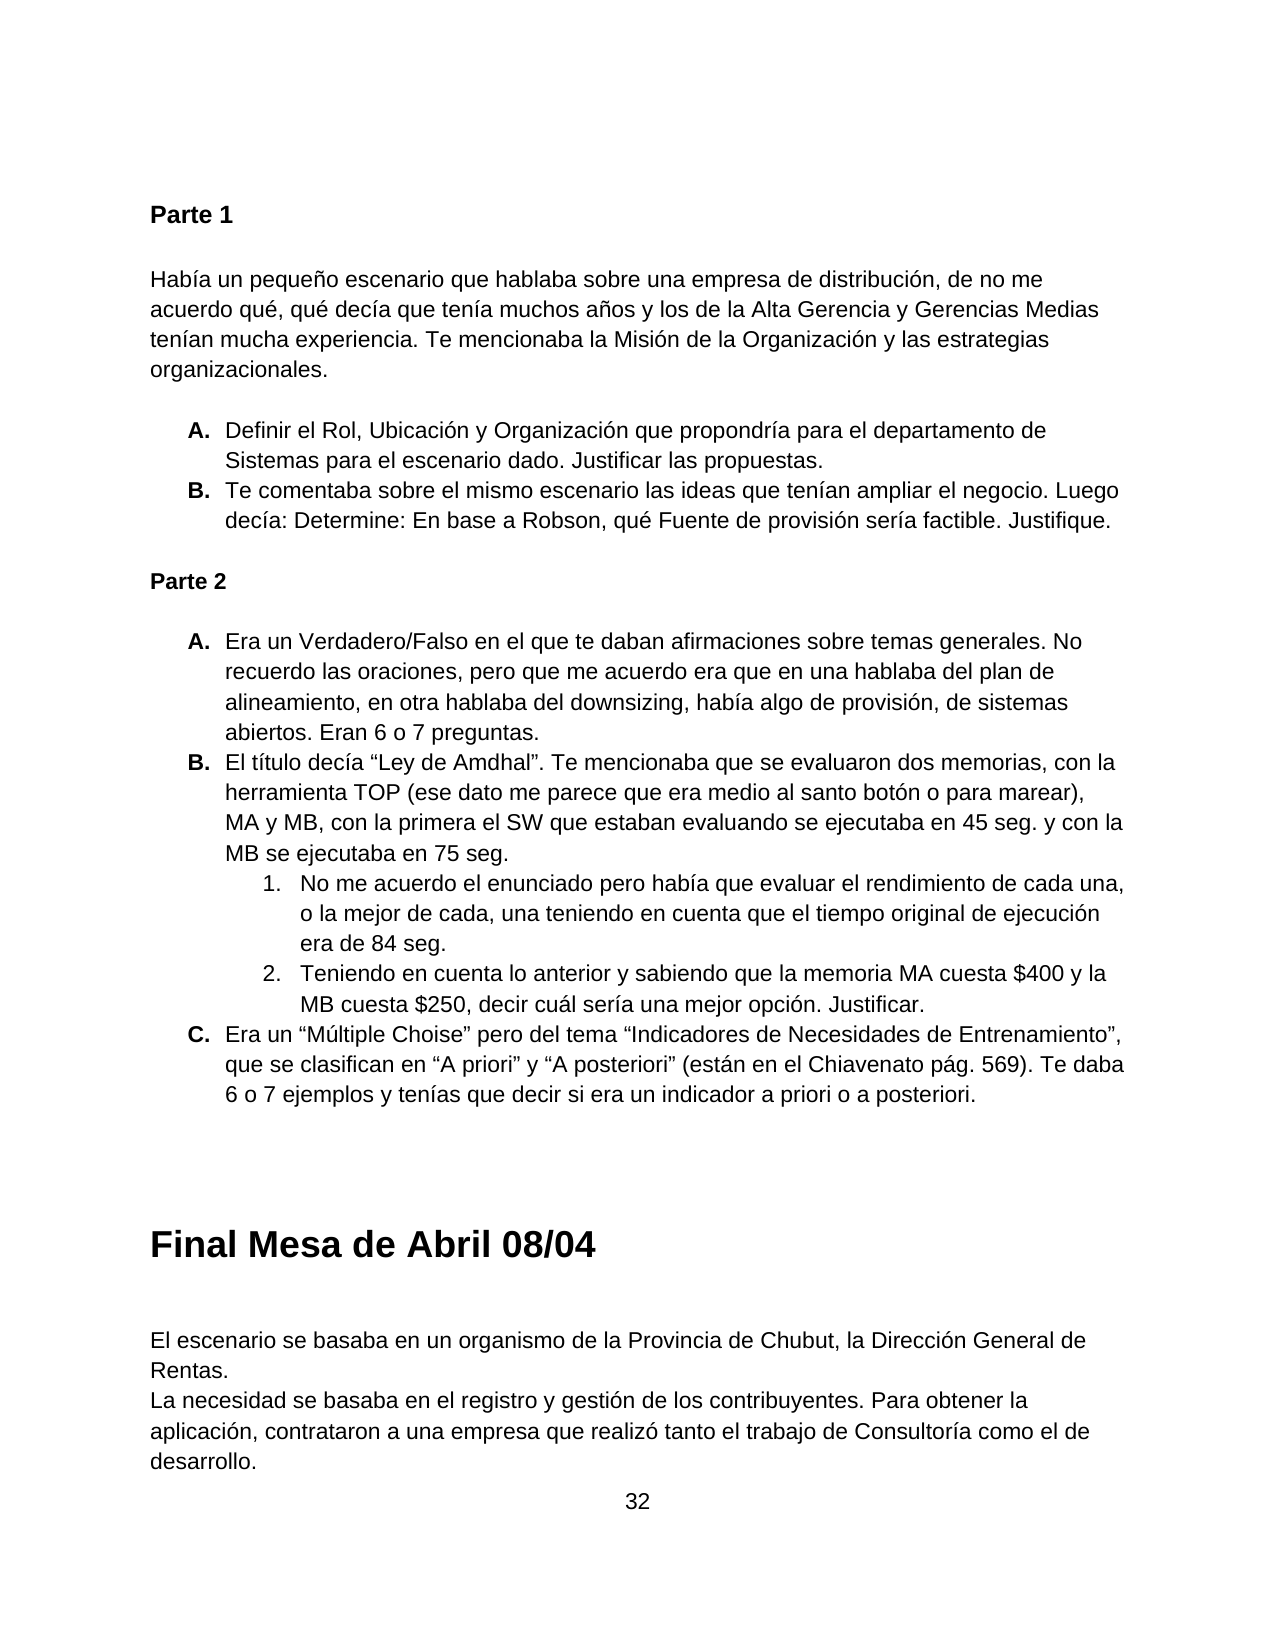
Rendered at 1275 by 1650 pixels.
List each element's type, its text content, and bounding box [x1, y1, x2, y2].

list Teniendo en cuenta lo anterior y sabiendo que la memoria MA cuesta $400 y la MB cuesta $250, decir cuál sería una mejor opción. Justificar. [262, 960, 1125, 1017]
text Parte 1 [150, 199, 1125, 228]
list Definir el Rol, Ubicación y Organización que propondría para el departamento de Sistemas para el escenario dado. Justificar las propuestas. [187, 417, 1125, 473]
text Parte 2 [150, 568, 1125, 594]
text La necesidad se basaba en el registro y gestión de los contribuyentes. Para obtener la aplicación, contrataron a una empresa que realizó tanto el trabajo de Consultoría como el de desarrollo. [150, 1387, 1125, 1474]
list Te comentaba sobre el mismo escenario las ideas que tenían ampliar el negocio. Luego decía: Determine: En base a Robson, qué Fuente de provisión sería factible. Justifique. [187, 477, 1125, 534]
list No me acuerdo el enunciado pero había que evaluar el rendimiento de cada una, o la mejor de cada, una teniendo en cuenta que el tiempo original de ejecución era de 84 seg. [262, 870, 1125, 957]
list El título decía “Ley de Amdhal”. Te mencionaba que se evaluaron dos memorias, con la herramienta TOP (ese dato me parece que era medio al santo botón o para marear), MA y MB, con la primera el SW que estaban evaluando se ejecutaba en 45 seg. y con la MB se ejecutaba en 75 seg. [187, 749, 1125, 866]
text Había un pequeño escenario que hablaba sobre una empresa de distribución, de no me acuerdo qué, qué decía que tenía muchos años y los de la Alta Gerencia y Gerencias Medias tenían mucha experiencia. Te mencionaba la Misión de la Organización y las estrategias organizacionales. [150, 266, 1125, 383]
text El escenario se basaba en un organismo de la Provincia de Chubut, la Dirección General de Rentas. [150, 1327, 1125, 1384]
subtitle Final Mesa de Abril 08/04 [150, 1222, 1125, 1265]
list Era un “Múltiple Choise” pero del tema “Indicadores de Necesidades de Entrenamiento”, que se clasifican en “A priori” y “A posteriori” (están en el Chiavenato pág. 569). Te daba 6 o 7 ejemplos y tenías que decir si era un indicador a priori o a posteriori. [187, 1021, 1125, 1108]
list Era un Verdadero/Falso en el que te daban afirmaciones sobre temas generales. No recuerdo las oraciones, pero que me acuerdo era que en una hablaba del plan de alineamiento, en otra hablaba del downsizing, había algo de provisión, de sistemas abiertos. Eran 6 o 7 preguntas. [187, 628, 1125, 745]
